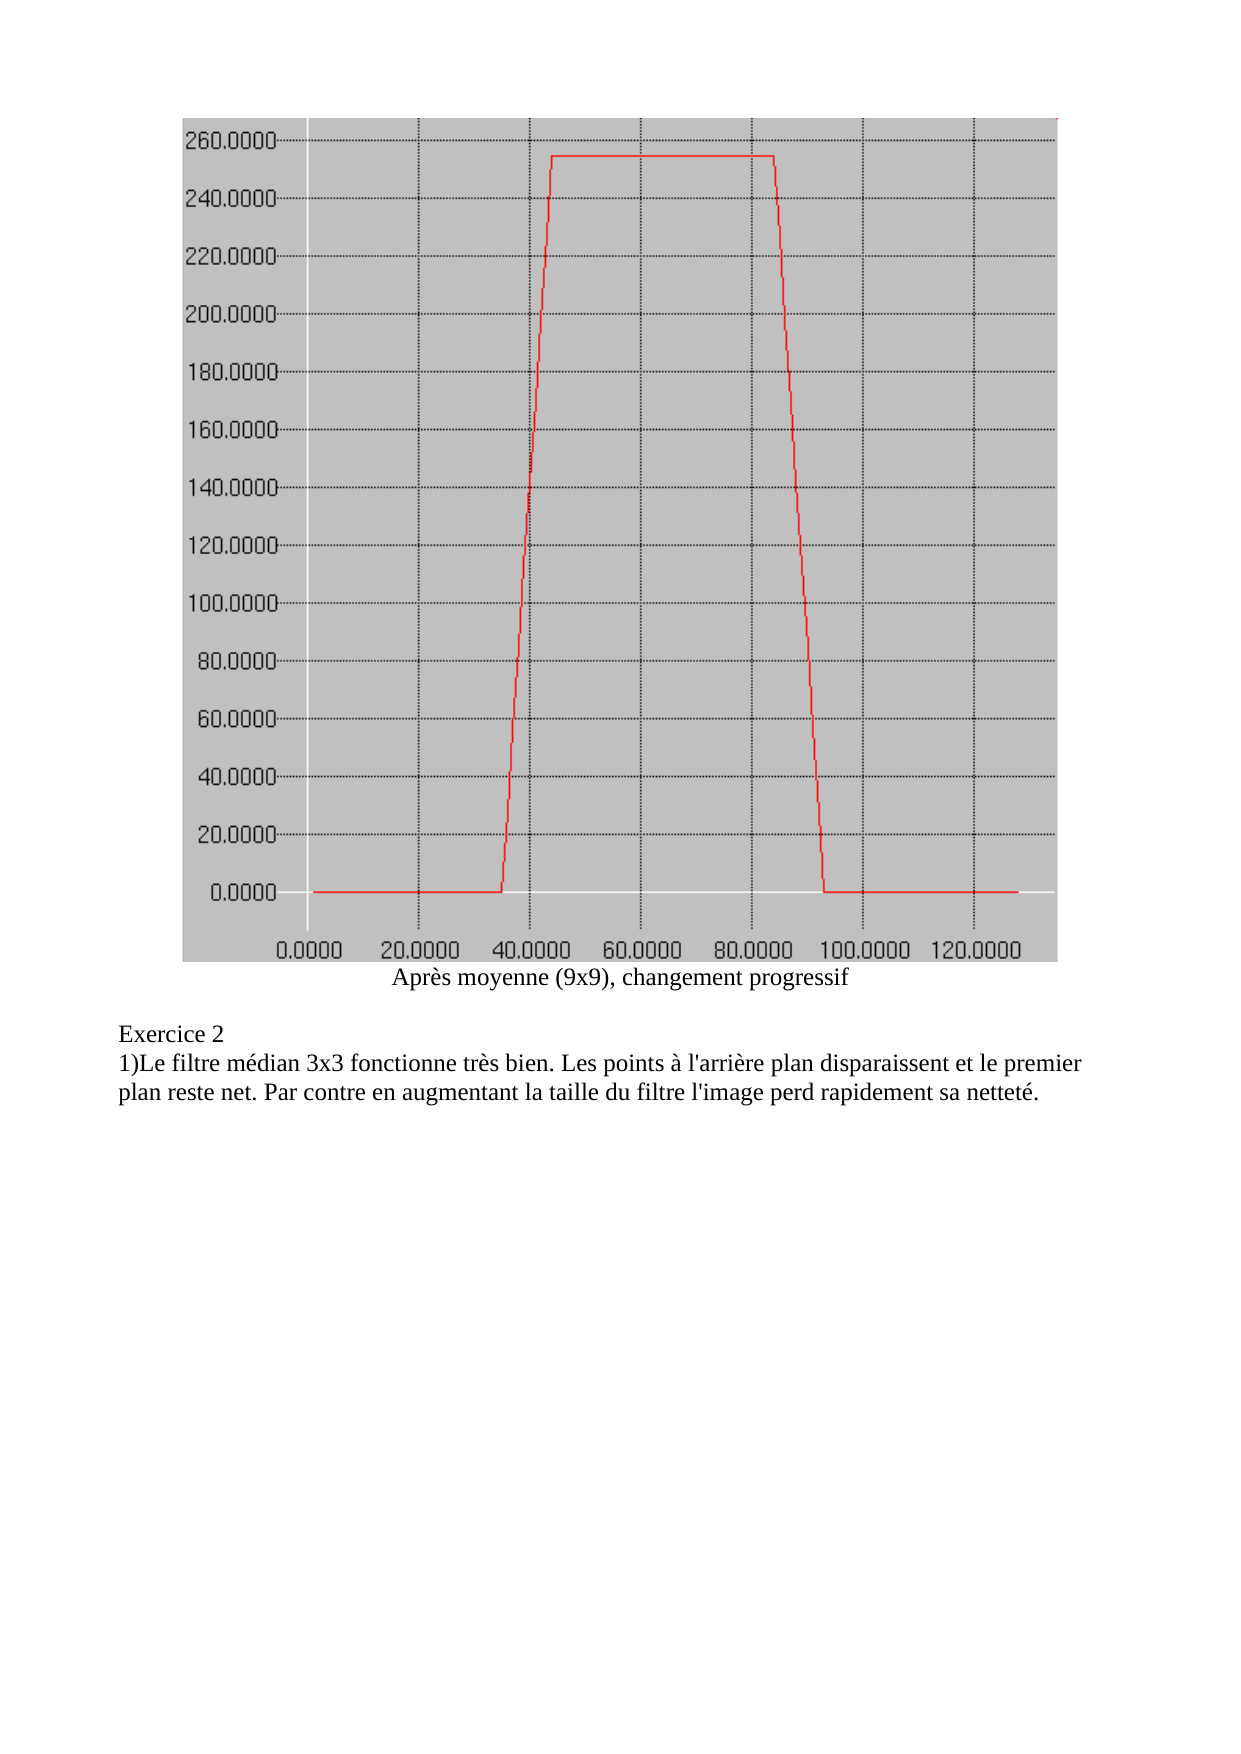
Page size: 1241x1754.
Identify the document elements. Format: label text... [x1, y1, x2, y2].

text Exercice 2 [118, 1019, 1122, 1048]
picture [182, 118, 1058, 962]
text Après moyenne (9x9), changement progressif [118, 118, 1122, 991]
text 1)Le filtre médian 3x3 fonctionne très bien. Les points à l'arrière plan disparaissent et le premier plan reste net. Par contre en augmentant la taille du filtre l'image perd rapidement sa netteté. [118, 1048, 1122, 1106]
